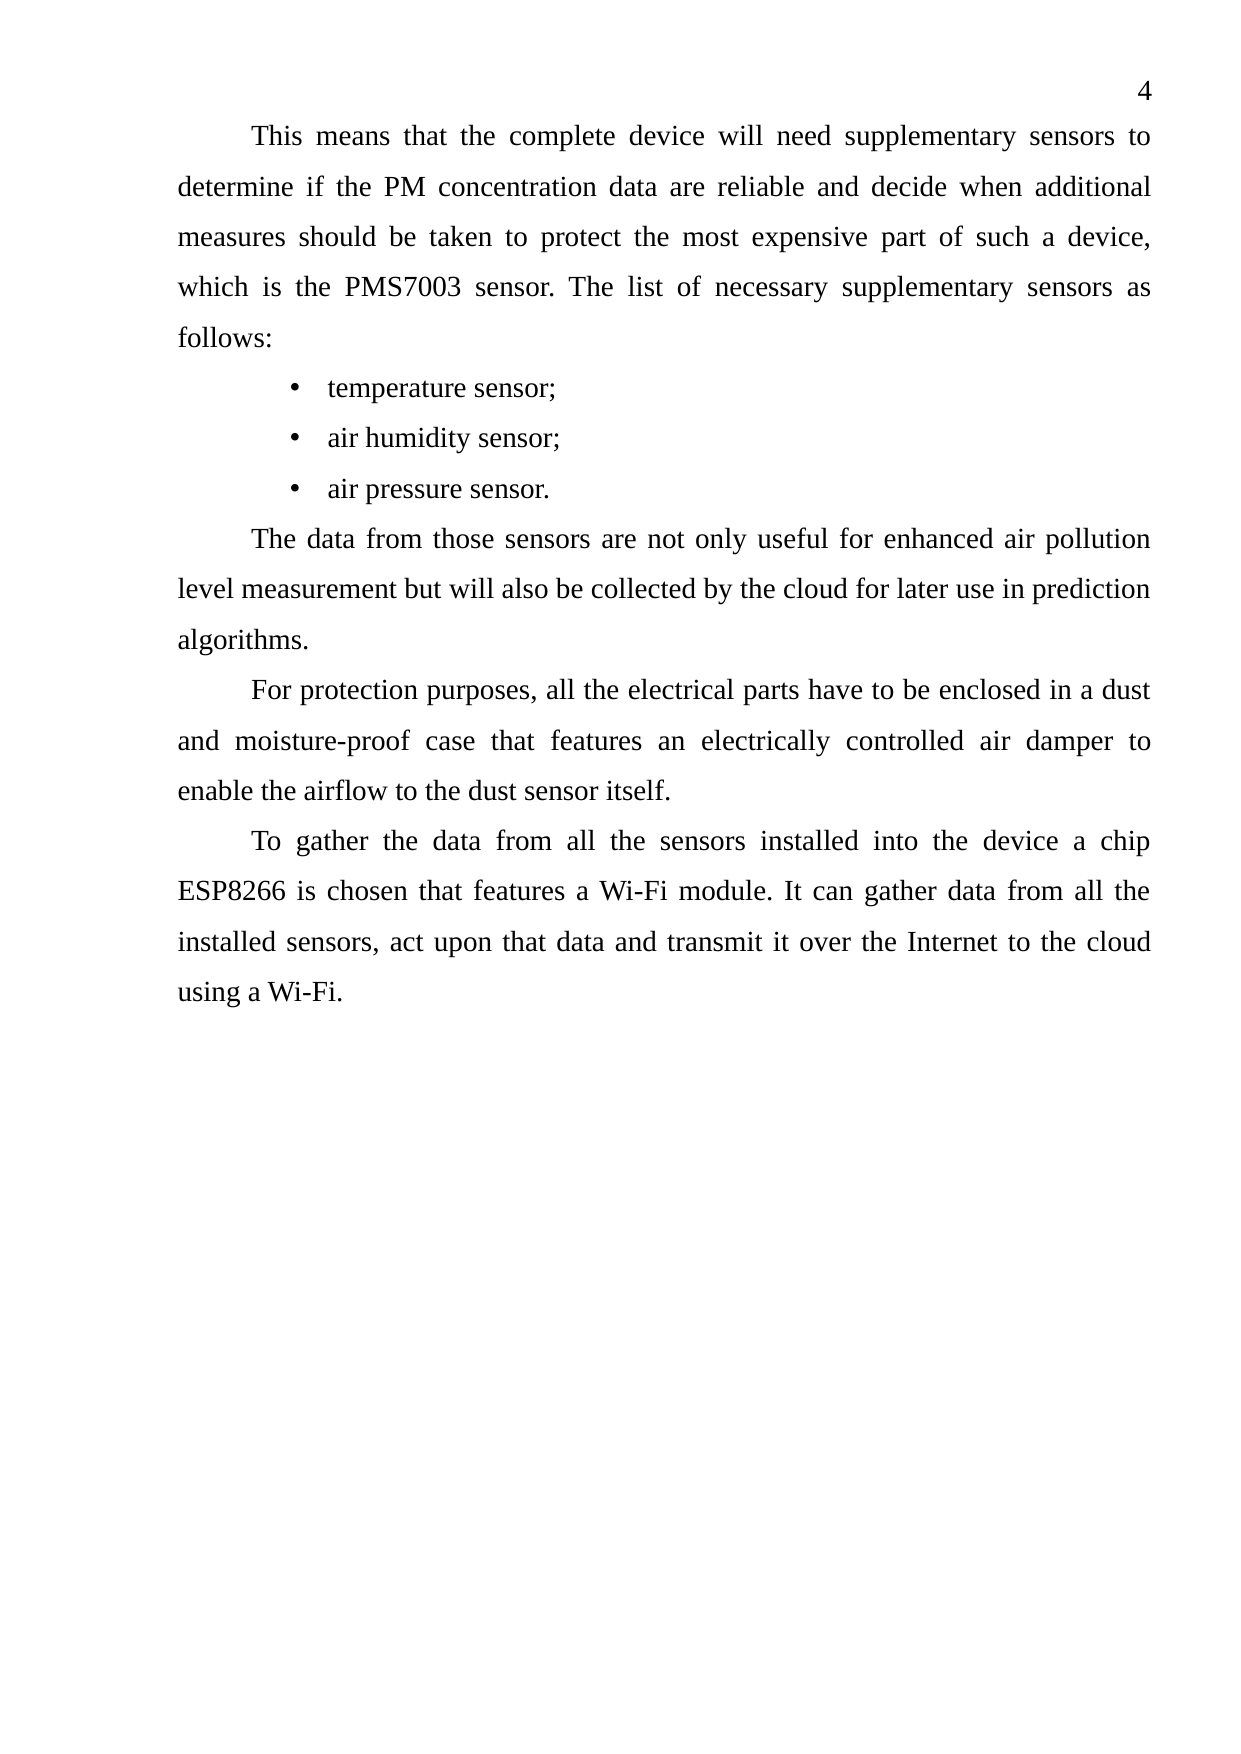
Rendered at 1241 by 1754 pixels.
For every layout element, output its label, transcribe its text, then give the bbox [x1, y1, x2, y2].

text For protection purposes, all the electrical parts have to be enclosed in a dust and moisture-proof case that features an electrically controlled air damper to enable the airflow to the dust sensor itself. [177, 672, 1152, 806]
text This means that the complete device will need supplementary sensors to determine if the PM concentration data are reliable and decide when additional measures should be taken to protect the most expensive part of such a device, which is the PMS7003 sensor. The list of necessary supplementary sensors as follows: [177, 118, 1152, 353]
text To gather the data from all the sensors installed into the device a chip ESP8266 is chosen that features a Wi-Fi module. It can gather data from all the installed sensors, act upon that data and transmit it over the Internet to the cloud using a Wi-Fi. [177, 823, 1152, 1008]
text The data from those sensors are not only useful for enhanced air pollution level measurement but will also be collected by the cloud for later use in prediction algorithms. [177, 521, 1152, 656]
list air pressure sensor. [290, 471, 1152, 504]
list temperature sensor; [290, 370, 1152, 404]
list air humidity sensor; [290, 421, 1152, 454]
